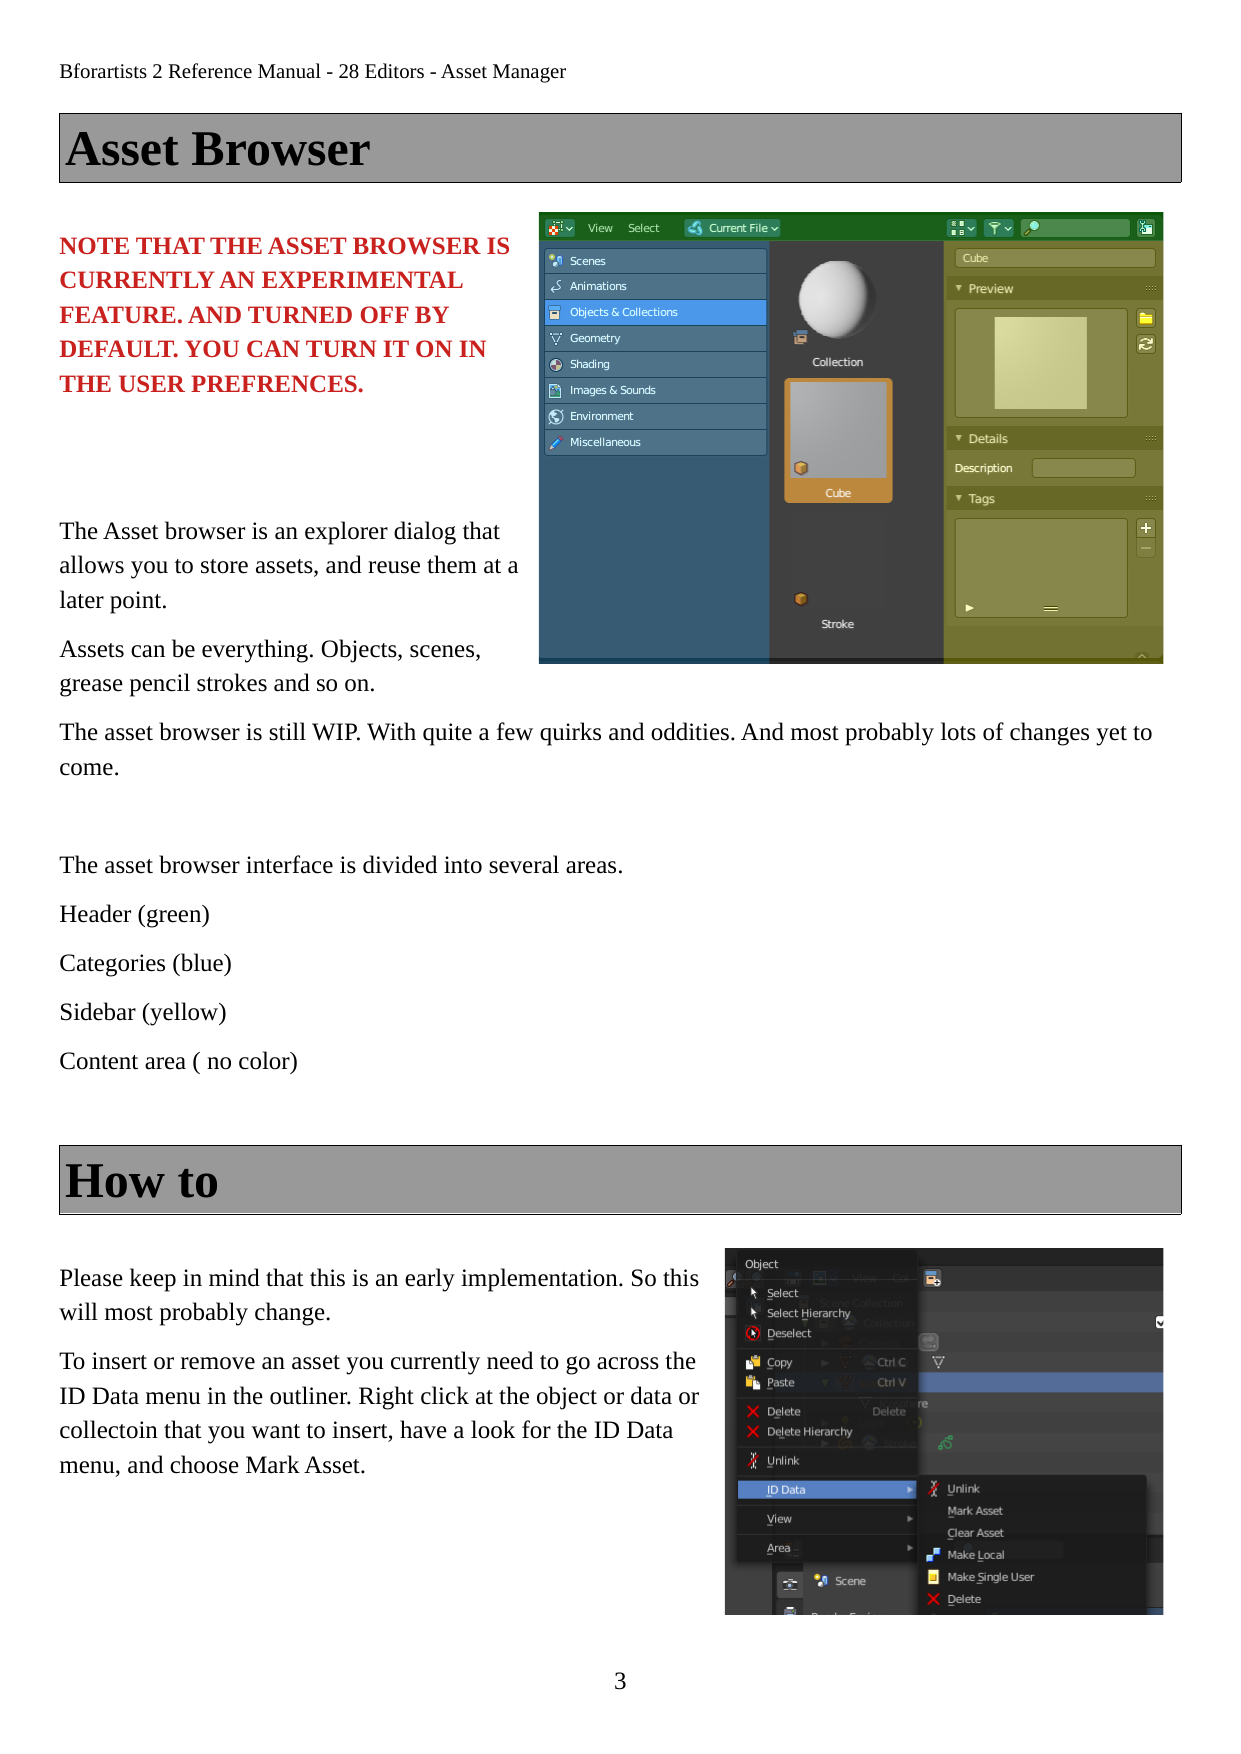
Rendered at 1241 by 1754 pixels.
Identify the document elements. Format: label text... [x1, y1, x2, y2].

text Sidebar (yellow) [59, 997, 1181, 1026]
text The asset browser is still WIP. With quite a few quirks and oddities. And most probably lots of changes yet to come. [59, 717, 1181, 781]
table_header How to [60, 1146, 1181, 1213]
picture [538, 212, 1164, 664]
text Assets can be everything. Objects, scenes, grease pencil strokes and so on. [59, 634, 1181, 697]
text Please keep in mind that this is an early implementation. So this will most probably change. [59, 1263, 724, 1326]
text To insert or remove an asset you currently need to go across the ID Data menu in the outliner. Right click at the object or data or collectoin that you want to insert, have a look for the ID Data menu, and choose Mark Asset. [59, 1346, 724, 1478]
picture [724, 1248, 1164, 1615]
text Content area ( no color) [59, 1046, 1181, 1075]
text The asset browser interface is divided into several areas. [59, 850, 1181, 879]
text The Asset browser is an explorer dialog that allows you to store assets, and reuse them at a later point. [59, 516, 538, 614]
text [1164, 231, 1181, 397]
table_header Asset Browser [60, 114, 1181, 182]
text Header (green) [59, 899, 1181, 928]
text Categories (blue) [59, 948, 1181, 977]
text NOTE THAT THE ASSET BROWSER IS CURRENTLY AN EXPERIMENTAL FEATURE. AND TURNED OFF BY DEFAULT. YOU CAN TURN IT ON IN THE USER PREFRENCES. [59, 231, 538, 397]
